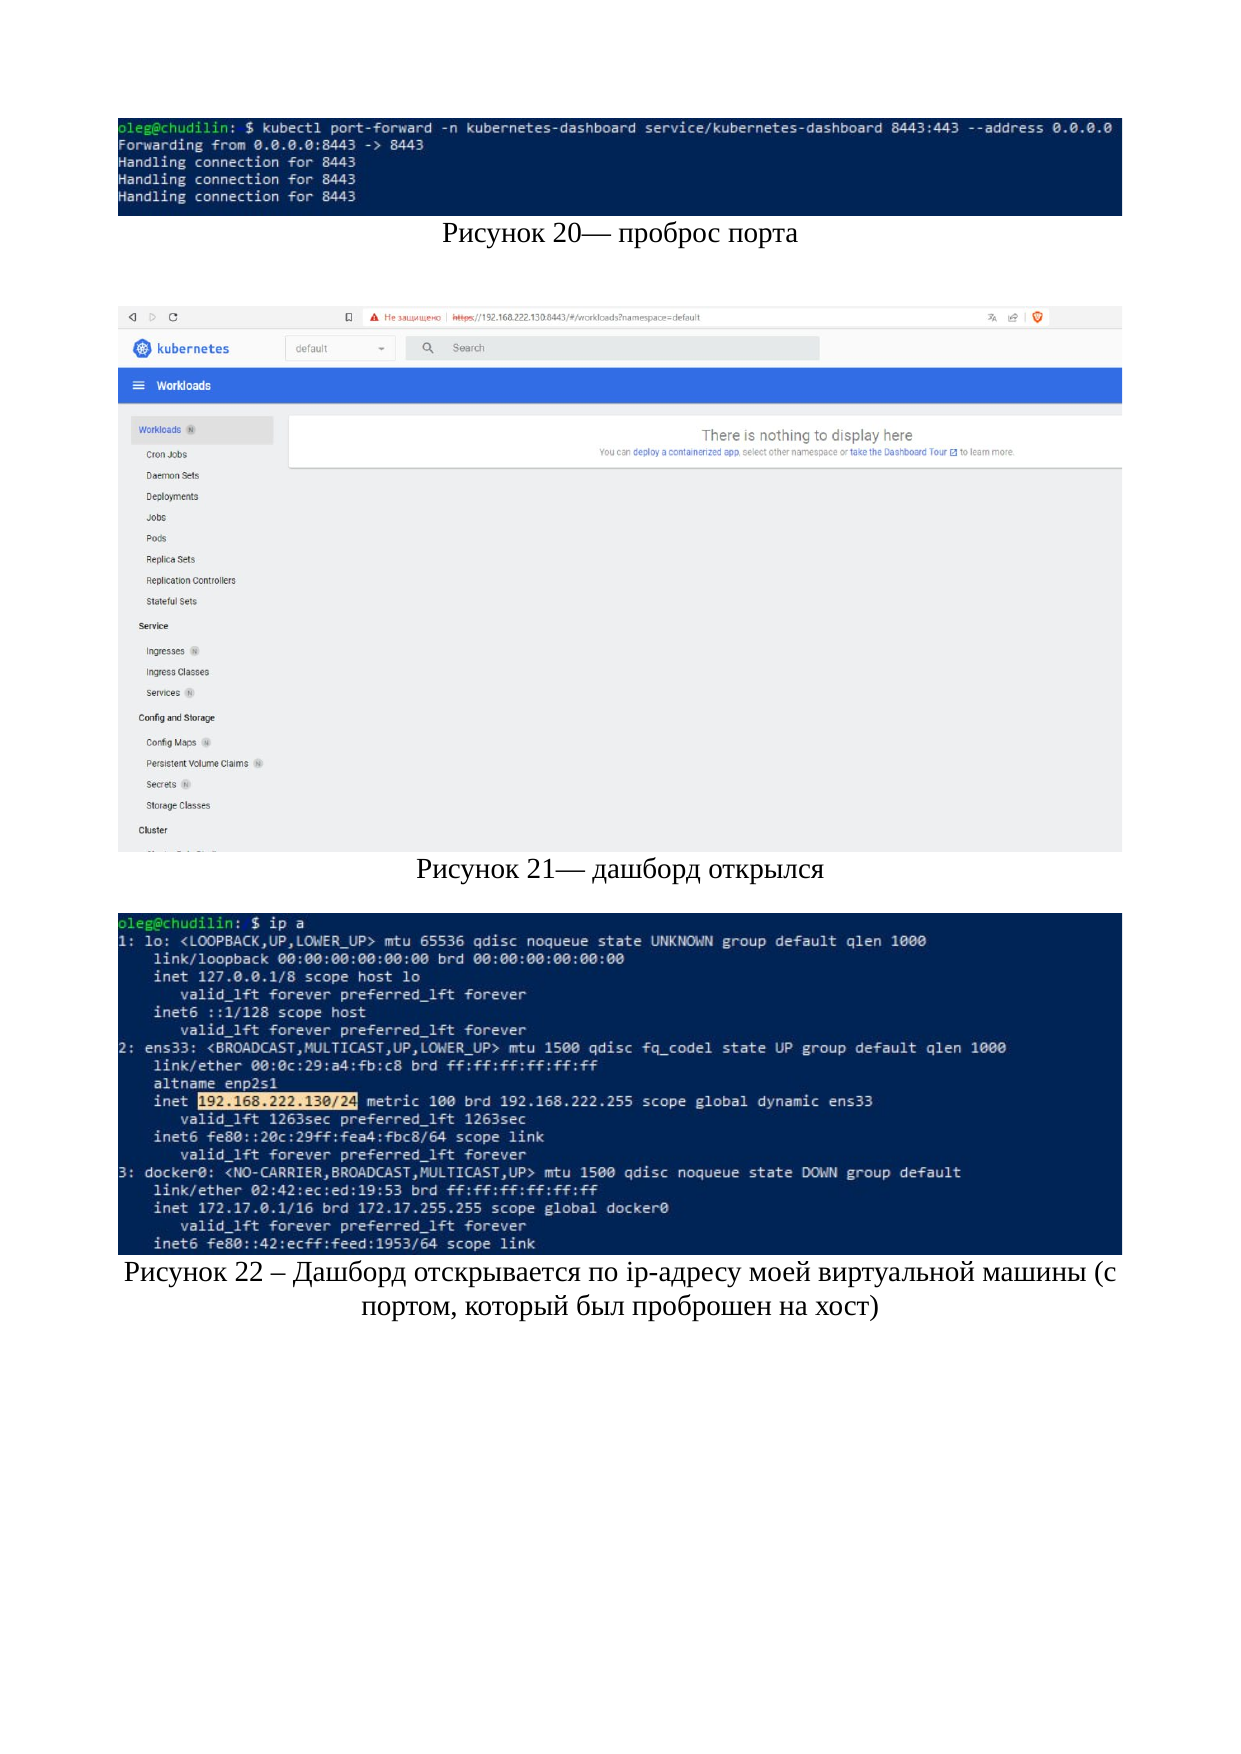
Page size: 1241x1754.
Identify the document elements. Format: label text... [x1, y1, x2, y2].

picture [118, 118, 1123, 216]
picture [118, 306, 1123, 852]
text Рисунок 22 – Дашборд отскрывается по ip-адресу моей виртуальной машины (с портом, который был проброшен на хост) [118, 1255, 1122, 1321]
text Рисунок 21— дашборд открылся [118, 852, 1122, 885]
picture [118, 913, 1123, 1255]
text Рисунок 20— проброс порта [118, 216, 1122, 249]
